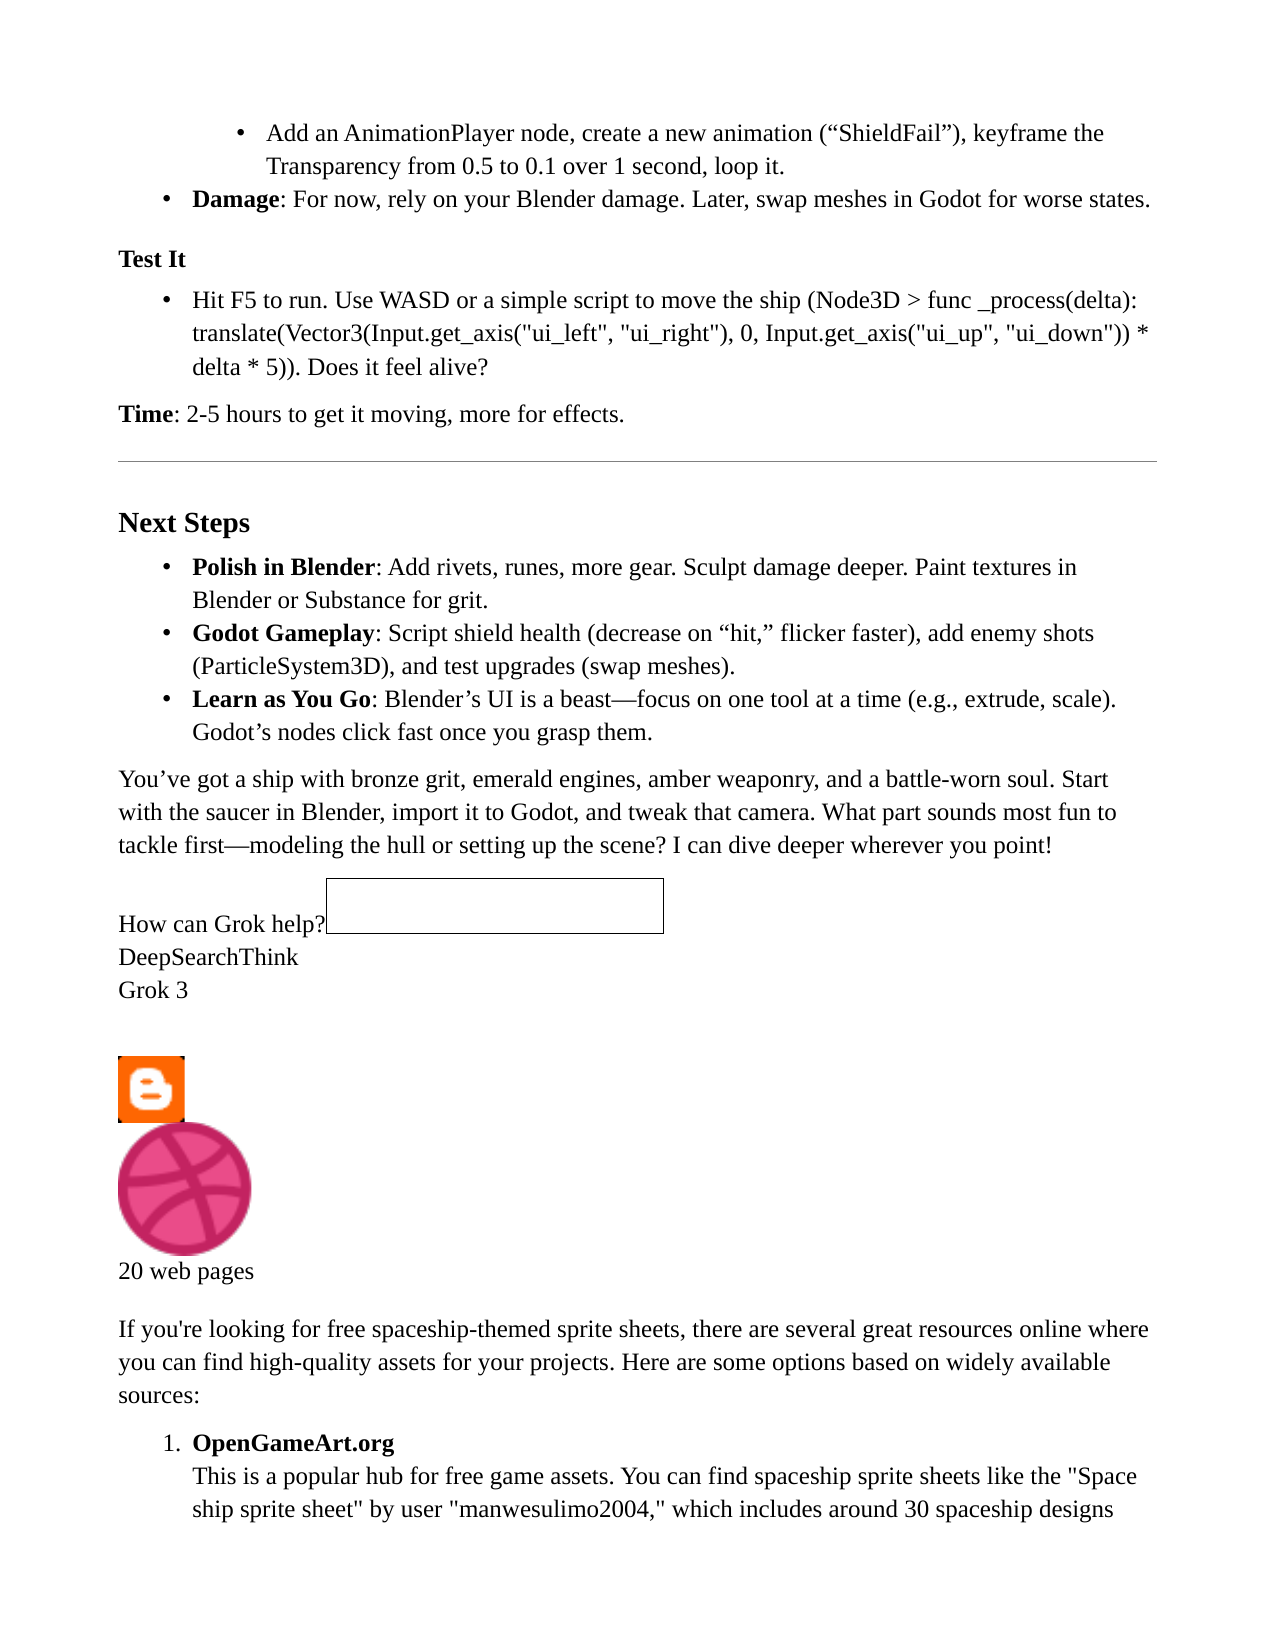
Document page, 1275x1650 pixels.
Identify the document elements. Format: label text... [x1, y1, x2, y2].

picture [118, 1056, 252, 1256]
list Damage: For now, rely on your Blender damage. Later, swap meshes in Godot for worse states. [162, 184, 1157, 213]
text How can Grok help? [118, 878, 1157, 938]
text If you're looking for free spaceship-themed sprite sheets, there are several great resources online where you can find high-quality assets for your projects. Here are some options based on widely available sources: [118, 1314, 1157, 1409]
text 20 web pages [118, 1256, 1157, 1285]
subtitle Next Steps [118, 506, 1157, 539]
text Grok 3 [118, 976, 1157, 1004]
list OpenGameArt.org This is a popular hub for free game assets. You can find spaceship sprite sheets like the "Space ship sprite sheet" by user "manwesulimo2004," which includes around 30 spaceship designs [162, 1428, 1157, 1523]
list Add an AnimationPlayer node, create a new animation (“ShieldFail”), keyframe the Transparency from 0.5 to 0.1 over 1 second, loop it. [236, 118, 1157, 180]
list Hit F5 to run. Use WASD or a simple script to move the ship (Node3D > func _process(delta): translate(Vector3(Input.get_axis("ui_left", "ui_right"), 0, Input.get_axis("ui_up", "ui_down")) * delta * 5)). Does it feel alive? [162, 286, 1157, 380]
text DeepSearchThink [118, 942, 1157, 971]
text Time: 2-5 hours to get it moving, more for effects. [118, 399, 1157, 428]
list Learn as You Go: Blender’s UI is a beast—focus on one tool at a time (e.g., extrude, scale). Godot’s nodes click fast once you grasp them. [162, 684, 1157, 746]
list Polish in Blender: Add rivets, runes, more gear. Sculpt damage deeper. Paint textures in Blender or Substance for grit. [162, 552, 1157, 613]
subtitle Test It [118, 244, 1157, 273]
text You’ve got a ship with bronze grit, emerald engines, amber weaponry, and a battle-worn soul. Start with the saucer in Blender, import it to Godot, and tweak that camera. What part sounds most fun to tackle first—modeling the hull or setting up the scene? I can dive deeper wherever you point! [118, 764, 1157, 859]
list Godot Gameplay: Script shield health (decrease on “hit,” flicker faster), add enemy shots (ParticleSystem3D), and test upgrades (swap meshes). [162, 618, 1157, 679]
